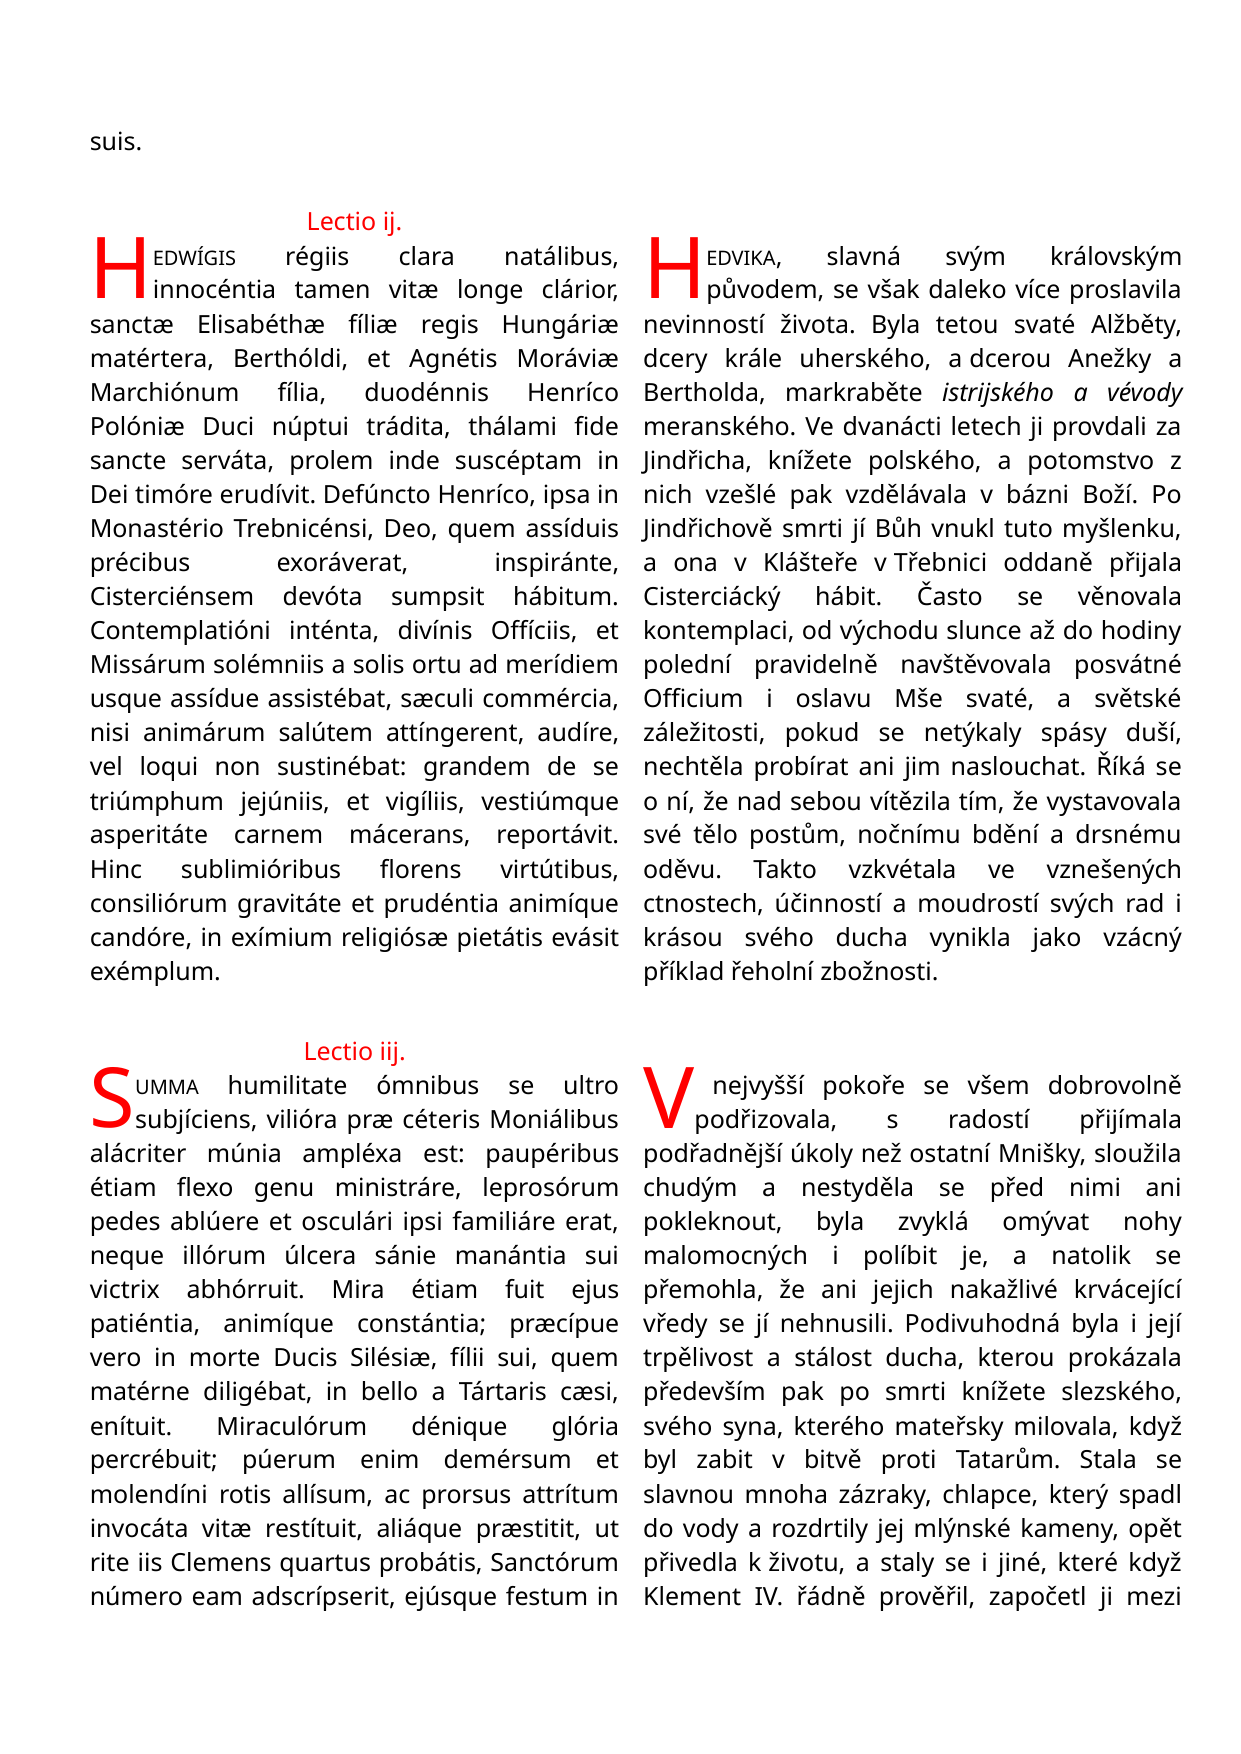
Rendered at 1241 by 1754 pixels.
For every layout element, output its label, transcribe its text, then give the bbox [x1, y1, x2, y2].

table_cell Hedvika, slavná svým královským původem, se však daleko více proslavila nevinností života. Byla tetou svaté Alžběty, dcery krále uherského, a dcerou Anežky a Bertholda, markraběte istrijského a vévody meranského. Ve dvanácti letech ji provdali za Jindřicha, knížete polského, a potomstvo z nich vzešlé pak vzdělávala v bázni Boží. Po Jindřichově smrti jí Bůh vnukl tuto myšlenku, a ona v Klášteře v Třebnici oddaně přijala Cisterciácký hábit. Často se věnovala kontemplaci, od východu slunce až do hodiny polední pravidelně navštěvovala posvátné Officium i oslavu Mše svaté, a světské záležitosti, pokud se netýkaly spásy duší, nechtěla probírat ani jim naslouchat. Říká se o ní, že nad sebou vítězila tím, že vystavovala své tělo postům, nočnímu bdění a drsnému oděvu. Takto vzkvétala ve vznešených ctnostech, účinností a moudrostí svých rad i krásou svého ducha vynikla jako vzácný příklad řeholní zbožnosti. [631, 198, 1194, 1027]
table_cell [631, 118, 1194, 198]
table_cell V nejvyšší pokoře se všem dobrovolně podřizovala, s radostí přijímala podřadnější úkoly než ostatní Mnišky, sloužila chudým a nestyděla se před nimi ani pokleknout, byla zvyklá omývat nohy malomocných i políbit je, a natolik se přemohla, že ani jejich nakažlivé krvácející vředy se jí nehnusili. Podivuhodná byla i její trpělivost a stálost ducha, kterou prokázala především pak po smrti knížete slezského, svého syna, kterého mateřsky milovala, když byl zabit v bitvě proti Tatarům. Stala se slavnou mnoha zázraky, chlapce, který spadl do vody a rozdrtily jej mlýnské kameny, opět přivedla k životu, a staly se i jiné, které když Klement IV. řádně prověřil, započetl ji mezi [631, 1028, 1194, 1618]
table_cell Lectio iij. Summa humilitate ómnibus se ultro subjíciens, vilióra præ céteris Moniálibus alácriter múnia ampléxa est: paupéribus étiam flexo genu ministráre, leprosórum pedes ablúere et osculári ipsi familiáre erat, neque illórum úlcera sánie manántia sui victrix abhórruit. Mira étiam fuit ejus patiéntia, animíque constántia; præcípue vero in morte Ducis Silésiæ, fílii sui, quem matérne diligébat, in bello a Tártaris cæsi, enítuit. Miraculórum dénique glória percrébuit; púerum enim demérsum et molendíni rotis allísum, ac prorsus attrítum invocáta vitæ restítuit, aliáque præstitit, ut rite iis Clemens quartus probátis, Sanctórum número eam adscrípserit, ejúsque festum in [78, 1028, 631, 1618]
table_cell In I. Nocturno De Parábolis Salomónis. Lectio j. Cap. 31. Mulíerem fortem quis invéniet? procul, et de últimis fínibus prétium ejus. Confídit in ea cor viri sui, et spóliis non indigébit. Reddet ei bonum, et non malum, ómnibus diébus vitæ suæ. Quæsívit lanam et linum, et operáta est consílio mánuum suárum. Facta est quasi navis institóris, de longe portans panem suum. Et de nocte surréxit, dedítque prædam domésticis suis, et cibária ancíllis suis. [78, 118, 631, 198]
table_cell Lectio ij. Hedwígis régiis clara natálibus, innocéntia tamen vitæ longe clárior, sanctæ Elisabéthæ fíliæ regis Hungáriæ matértera, Berthóldi, et Agnétis Moráviæ Marchiónum fília, duodénnis Henríco Polóniæ Duci núptui trádita, thálami fide sancte serváta, prolem inde suscéptam in Dei timóre erudívit. Defúncto Henríco, ipsa in Monastério Trebnicénsi, Deo, quem assíduis précibus exoráverat, inspiránte, Cisterciénsem devóta sumpsit hábitum. Contemplatióni inténta, divínis Offíciis, et Missárum solémniis a solis ortu ad merídiem usque assídue assistébat, sæculi commércia, nisi animárum salútem attíngerent, audíre, vel loqui non sustinébat: grandem de se triúmphum jejúniis, et vigíliis, vestiúmque asperitáte carnem mácerans, reportávit. Hinc sublimióribus florens virtútibus, consiliórum gravitáte et prudéntia animíque candóre, in exímium religiósæ pietátis evásit exémplum. [78, 198, 631, 1027]
